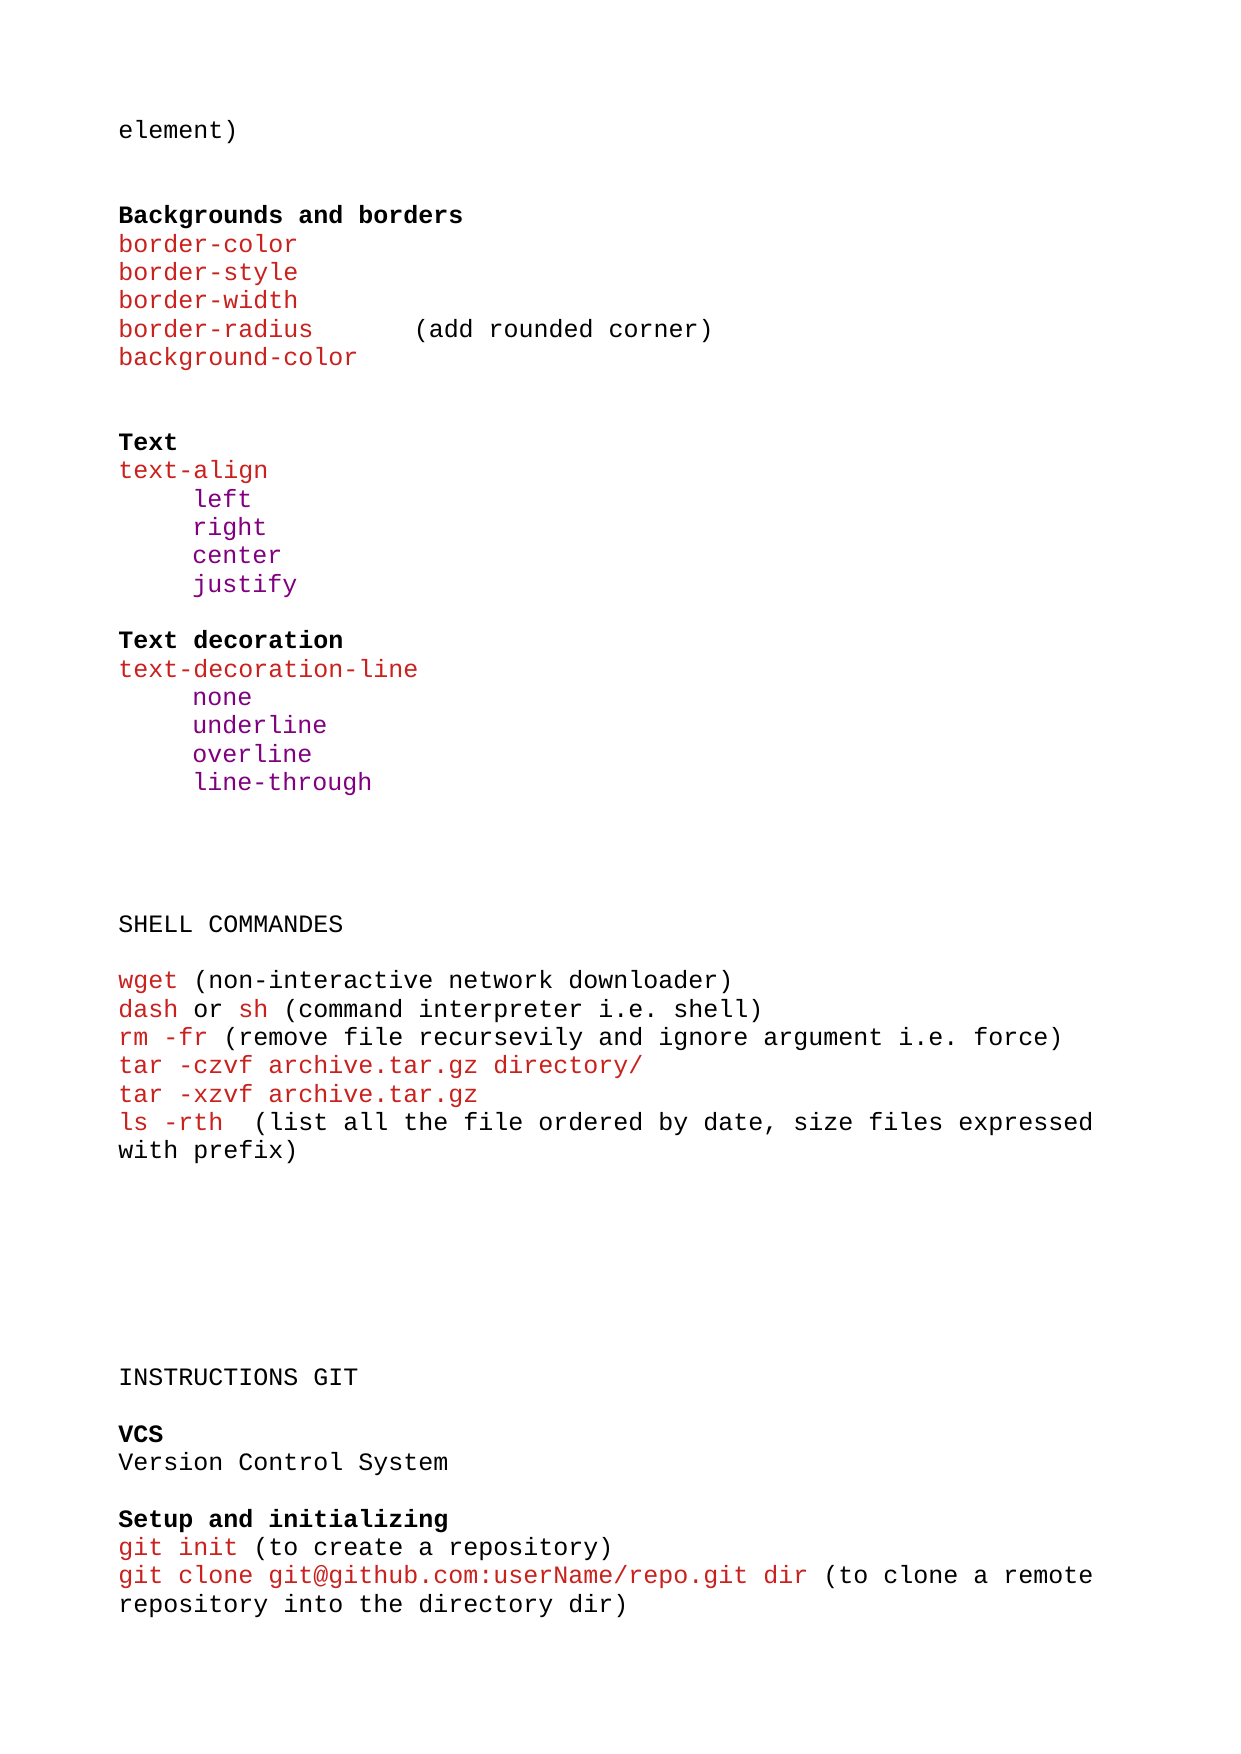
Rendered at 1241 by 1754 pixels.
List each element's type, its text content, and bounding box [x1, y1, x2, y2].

text border-width [118, 288, 1122, 316]
text line-through [118, 770, 1122, 798]
text tar -czvf archive.tar.gz directory/ [118, 1053, 1122, 1081]
text overline [118, 741, 1122, 770]
text justify [118, 571, 1122, 600]
text INSTRUCTIONS GIT [118, 1365, 1122, 1393]
text border-color [118, 231, 1122, 260]
text left [118, 486, 1122, 515]
text Text [118, 430, 1122, 458]
text git init (to create a repository) [118, 1535, 1122, 1563]
text text-align [118, 458, 1122, 486]
text text-decoration-line [118, 656, 1122, 685]
text SHELL COMMANDES [118, 911, 1122, 940]
text Backgrounds and borders [118, 203, 1122, 231]
text Text decoration [118, 628, 1122, 656]
text rm -fr (remove file recursevily and ignore argument i.e. force) [118, 1025, 1122, 1053]
text element) [118, 118, 1122, 146]
text Setup and initializing [118, 1506, 1122, 1535]
text border-style [118, 260, 1122, 288]
text tar -xzvf archive.tar.gz [118, 1081, 1122, 1110]
text Version Control System [118, 1450, 1122, 1478]
text none [118, 685, 1122, 713]
text right [118, 515, 1122, 543]
text border-radius (add rounded corner) [118, 316, 1122, 345]
text VCS [118, 1421, 1122, 1450]
text center [118, 543, 1122, 571]
text ls -rth (list all the file ordered by date, size files expressed with prefix) [118, 1110, 1122, 1166]
text background-color [118, 345, 1122, 373]
text dash or sh (command interpreter i.e. shell) [118, 996, 1122, 1025]
text git clone git@github.com:userName/repo.git dir (to clone a remote repository into the directory dir) [118, 1563, 1122, 1620]
text underline [118, 713, 1122, 741]
text wget (non-interactive network downloader) [118, 968, 1122, 996]
